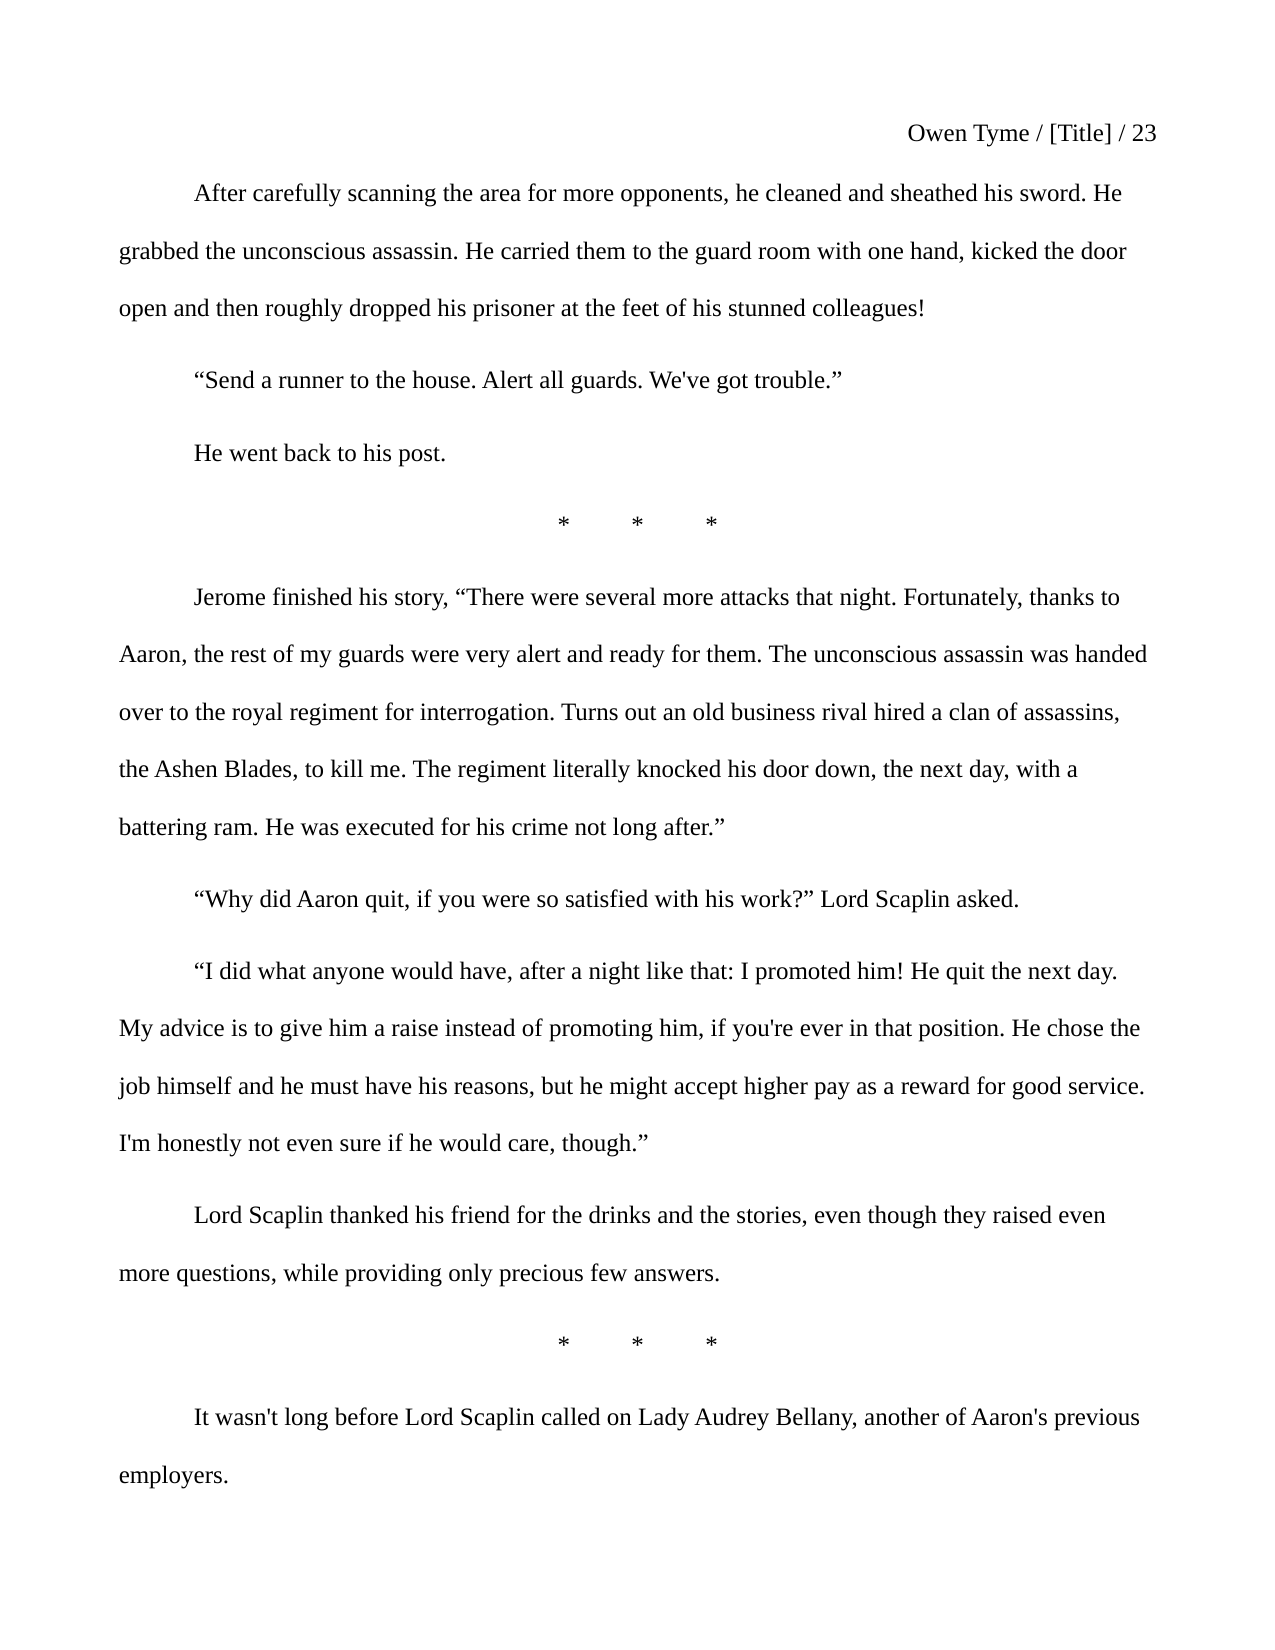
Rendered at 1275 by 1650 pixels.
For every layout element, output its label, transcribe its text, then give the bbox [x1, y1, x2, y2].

text “Why did Aaron quit, if you were so satisfied with his work?” Lord Scaplin asked. [118, 884, 1156, 913]
text It wasn't long before Lord Scaplin called on Lady Audrey Bellany, another of Aaron's previous employers. [118, 1402, 1156, 1488]
text Lord Scaplin thanked his friend for the drinks and the stories, even though they raised even more questions, while providing only precious few answers. [118, 1201, 1156, 1287]
text “I did what anyone would have, after a night like that: I promoted him! He quit the next day. My advice is to give him a raise instead of promoting him, if you're ever in that position. He chose the job himself and he must have his reasons, but he might accept higher pay as a reward for good service. I'm honestly not even sure if he would care, though.” [118, 956, 1156, 1157]
text “Send a runner to the house. Alert all guards. We've got trouble.” [118, 366, 1156, 394]
text * * * [118, 1330, 1156, 1359]
text Jerome finished his story, “There were several more attacks that night. Fortunately, thanks to Aaron, the rest of my guards were very alert and ready for them. The unconscious assassin was handed over to the royal regiment for interrogation. Turns out an old business rival hired a clan of assassins, the Ashen Blades, to kill me. The regiment literally knocked his door down, the next day, with a battering ram. He was executed for his crime not long after.” [118, 582, 1156, 841]
text * * * [118, 510, 1156, 538]
text After carefully scanning the area for more opponents, he cleaned and sheathed his sword. He grabbed the unconscious assassin. He carried them to the guard room with one hand, kicked the door open and then roughly dropped his prisoner at the feet of his stunned colleagues! [118, 178, 1156, 322]
text He went back to his post. [118, 438, 1156, 466]
